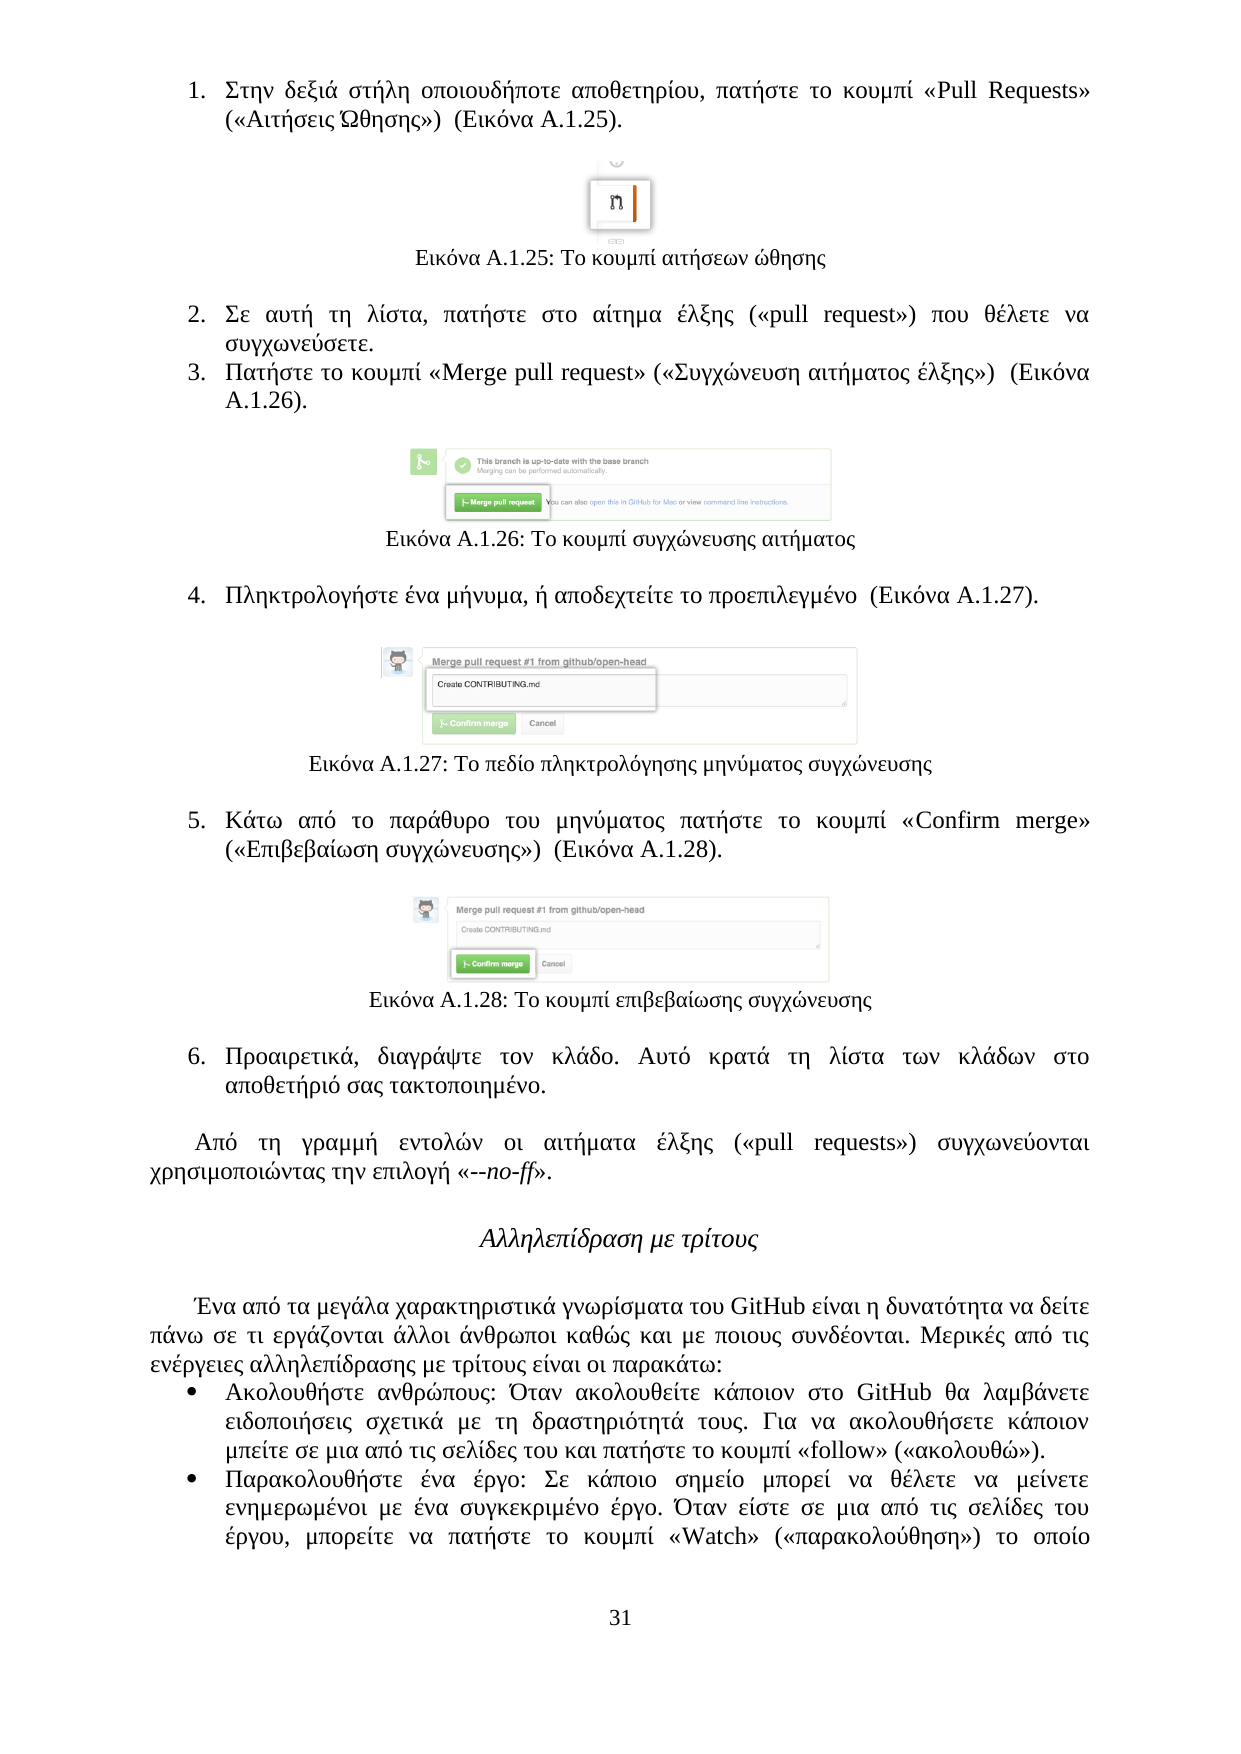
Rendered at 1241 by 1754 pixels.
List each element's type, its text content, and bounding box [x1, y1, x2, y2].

list Προαιρετικά, διαγράψτε τον κλάδο. Αυτό κρατά τη λίστα των κλάδων στο αποθετήριό σας τακτοποιημένο. [187, 1041, 1091, 1099]
text Ένα από τα μεγάλα χαρακτηριστικά γνωρίσματα του GitHub είναι η δυνατότητα να δείτε πάνω σε τι εργάζονται άλλοι άνθρωποι καθώς και με ποιους συνδέονται. Μερικές από τις ενέργειες αλληλεπίδρασης με τρίτους είναι οι παρακάτω: [150, 1291, 1091, 1377]
list Κάτω από το παράθυρο του μηνύματος πατήστε το κουμπί «Confirm merge» («Επιβεβαίωση συγχώνευσης») (Εικόνα A.1.28). [187, 805, 1091, 863]
list Στην δεξιά στήλη οποιουδήποτε αποθετηρίου, πατήστε το κουμπί «Pull Requests» («Αιτήσεις Ώθησης») (Εικόνα A.1.25). [187, 75, 1091, 132]
text Από τη γραμμή εντολών οι αιτήματα έλξης («pull requests») συγχωνεύονται χρησιμοποιώντας την επιλογή «--no-ff». [150, 1127, 1091, 1185]
list Σε αυτή τη λίστα, πατήστε στο αίτημα έλξης («pull request») που θέλετε να συγχωνεύσετε. [187, 299, 1091, 357]
text Εικόνα A.1.26: Το κουμπί συγχώνευσης αιτήματος [150, 526, 1091, 552]
list Πατήστε το κουμπί «Merge pull request» («Συγχώνευση αιτήματος έλξης») (Εικόνα A.1.26). [187, 357, 1091, 414]
list Ακολουθήστε ανθρώπους: Όταν ακολουθείτε κάποιον στο GitHub θα λαμβάνετε ειδοποιήσεις σχετικά με τη δραστηριότητά τους. Για να ακολουθήσετε κάποιον μπείτε σε μια από τις σελίδες του και πατήστε το κουμπί «follow» («ακολουθώ»). [187, 1377, 1091, 1464]
list Πληκτρολογήστε ένα μήνυμα, ή αποδεχτείτε το προεπιλεγμένο (Εικόνα A.1.27). [187, 581, 1091, 609]
text Εικόνα A.1.28: Το κουμπί επιβεβαίωσης συγχώνευσης [150, 986, 1091, 1012]
subtitle Αλληλεπίδραση με τρίτους [150, 1222, 1091, 1254]
text Εικόνα A.1.25: Το κουμπί αιτήσεων ώθησης [150, 244, 1091, 270]
text Εικόνα A.1.27: Το πεδίο πληκτρολόγησης μηνύματος συγχώνευσης [150, 750, 1091, 777]
list Παρακολουθήστε ένα έργο: Σε κάποιο σημείο μπορεί να θέλετε να μείνετε ενημερωμένοι με ένα συγκεκριμένο έργο. Όταν είστε σε μια από τις σελίδες του έργου, μπορείτε να πατήστε το κουμπί «Watch» («παρακολούθηση») το οποίο [187, 1464, 1091, 1550]
